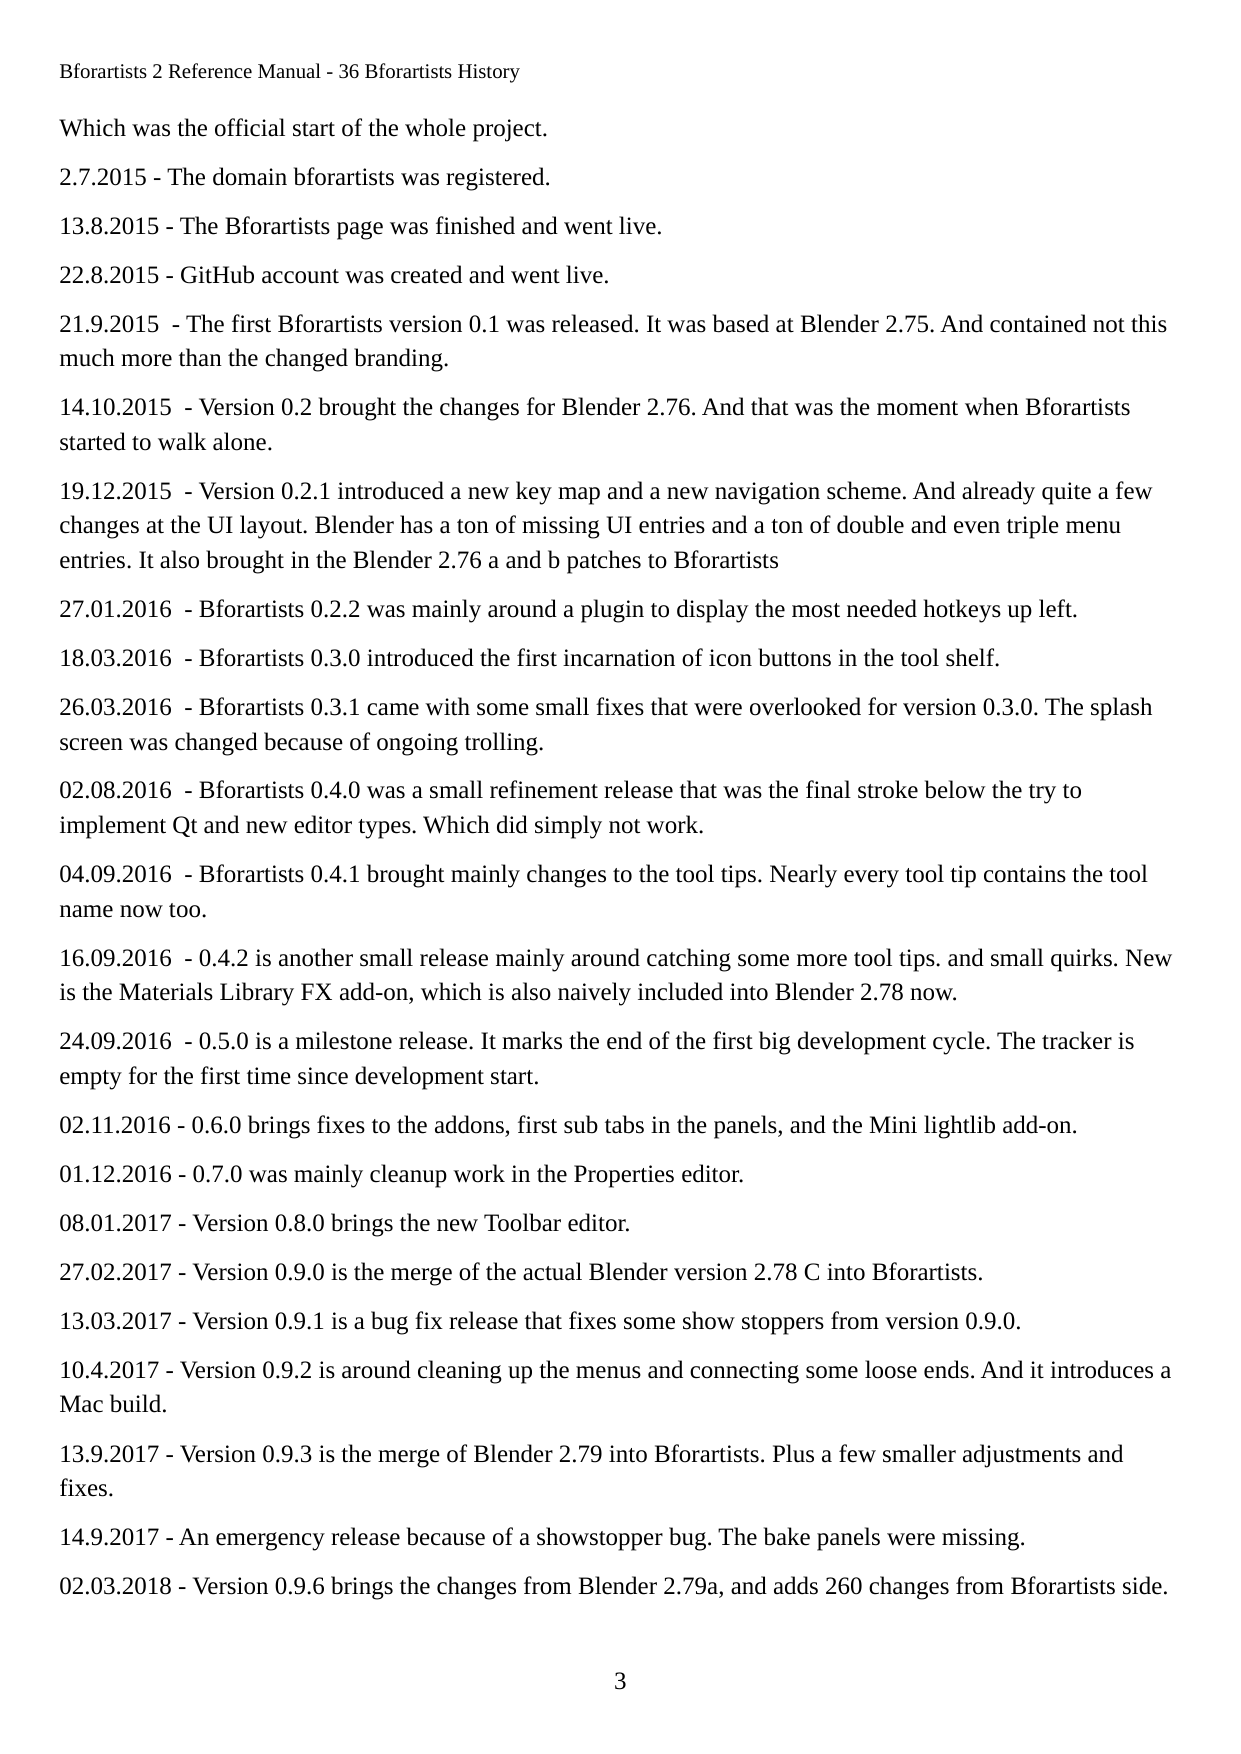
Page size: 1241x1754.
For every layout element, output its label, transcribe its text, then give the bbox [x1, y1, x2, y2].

text 2.7.2015 - The domain bforartists was registered. [59, 162, 1181, 190]
text 14.9.2017 - An emergency release because of a showstopper bug. The bake panels were missing. [59, 1522, 1181, 1551]
text 08.01.2017 - Version 0.8.0 brings the new Toolbar editor. [59, 1208, 1181, 1237]
text 13.9.2017 - Version 0.9.3 is the merge of Blender 2.79 into Bforartists. Plus a few smaller adjustments and fixes. [59, 1439, 1181, 1502]
text 16.09.2016 - 0.4.2 is another small release mainly around catching some more tool tips. and small quirks. New is the Materials Library FX add-on, which is also naively included into Blender 2.78 now. [59, 943, 1181, 1006]
text Which was the official start of the whole project. [59, 113, 1181, 141]
text 21.9.2015 - The first Bforartists version 0.1 was released. It was based at Blender 2.75. And contained not this much more than the changed branding. [59, 309, 1181, 372]
text 04.09.2016 - Bforartists 0.4.1 brought mainly changes to the tool tips. Nearly every tool tip contains the tool name now too. [59, 859, 1181, 922]
text 02.08.2016 - Bforartists 0.4.0 was a small refinement release that was the final stroke below the try to implement Qt and new editor types. Which did simply not work. [59, 776, 1181, 839]
text 27.01.2016 - Bforartists 0.2.2 was mainly around a plugin to display the most needed hotkeys up left. [59, 594, 1181, 623]
text 26.03.2016 - Bforartists 0.3.1 came with some small fixes that were overlooked for version 0.3.0. The splash screen was changed because of ongoing trolling. [59, 692, 1181, 755]
text 24.09.2016 - 0.5.0 is a milestone release. It marks the end of the first big development cycle. The tracker is empty for the first time since development start. [59, 1026, 1181, 1089]
text 19.12.2015 - Version 0.2.1 introduced a new key map and a new navigation scheme. And already quite a few changes at the UI layout. Blender has a ton of missing UI entries and a ton of double and even triple menu entries. It also brought in the Blender 2.76 a and b patches to Bforartists [59, 476, 1181, 574]
text 13.8.2015 - The Bforartists page was finished and went live. [59, 211, 1181, 239]
text 10.4.2017 - Version 0.9.2 is around cleaning up the menus and connecting some loose ends. And it introduces a Mac build. [59, 1355, 1181, 1418]
text 14.10.2015 - Version 0.2 brought the changes for Blender 2.76. And that was the moment when Bforartists started to walk alone. [59, 392, 1181, 456]
text 27.02.2017 - Version 0.9.0 is the merge of the actual Blender version 2.78 C into Bforartists. [59, 1257, 1181, 1286]
text 22.8.2015 - GitHub account was created and went live. [59, 260, 1181, 288]
text 02.03.2018 - Version 0.9.6 brings the changes from Blender 2.79a, and adds 260 changes from Bforartists side. [59, 1571, 1181, 1600]
text 01.12.2016 - 0.7.0 was mainly cleanup work in the Properties editor. [59, 1159, 1181, 1188]
text 02.11.2016 - 0.6.0 brings fixes to the addons, first sub tabs in the panels, and the Mini lightlib add-on. [59, 1110, 1181, 1138]
text 18.03.2016 - Bforartists 0.3.0 introduced the first incarnation of icon buttons in the tool shelf. [59, 643, 1181, 672]
text 13.03.2017 - Version 0.9.1 is a bug fix release that fixes some show stoppers from version 0.9.0. [59, 1306, 1181, 1335]
